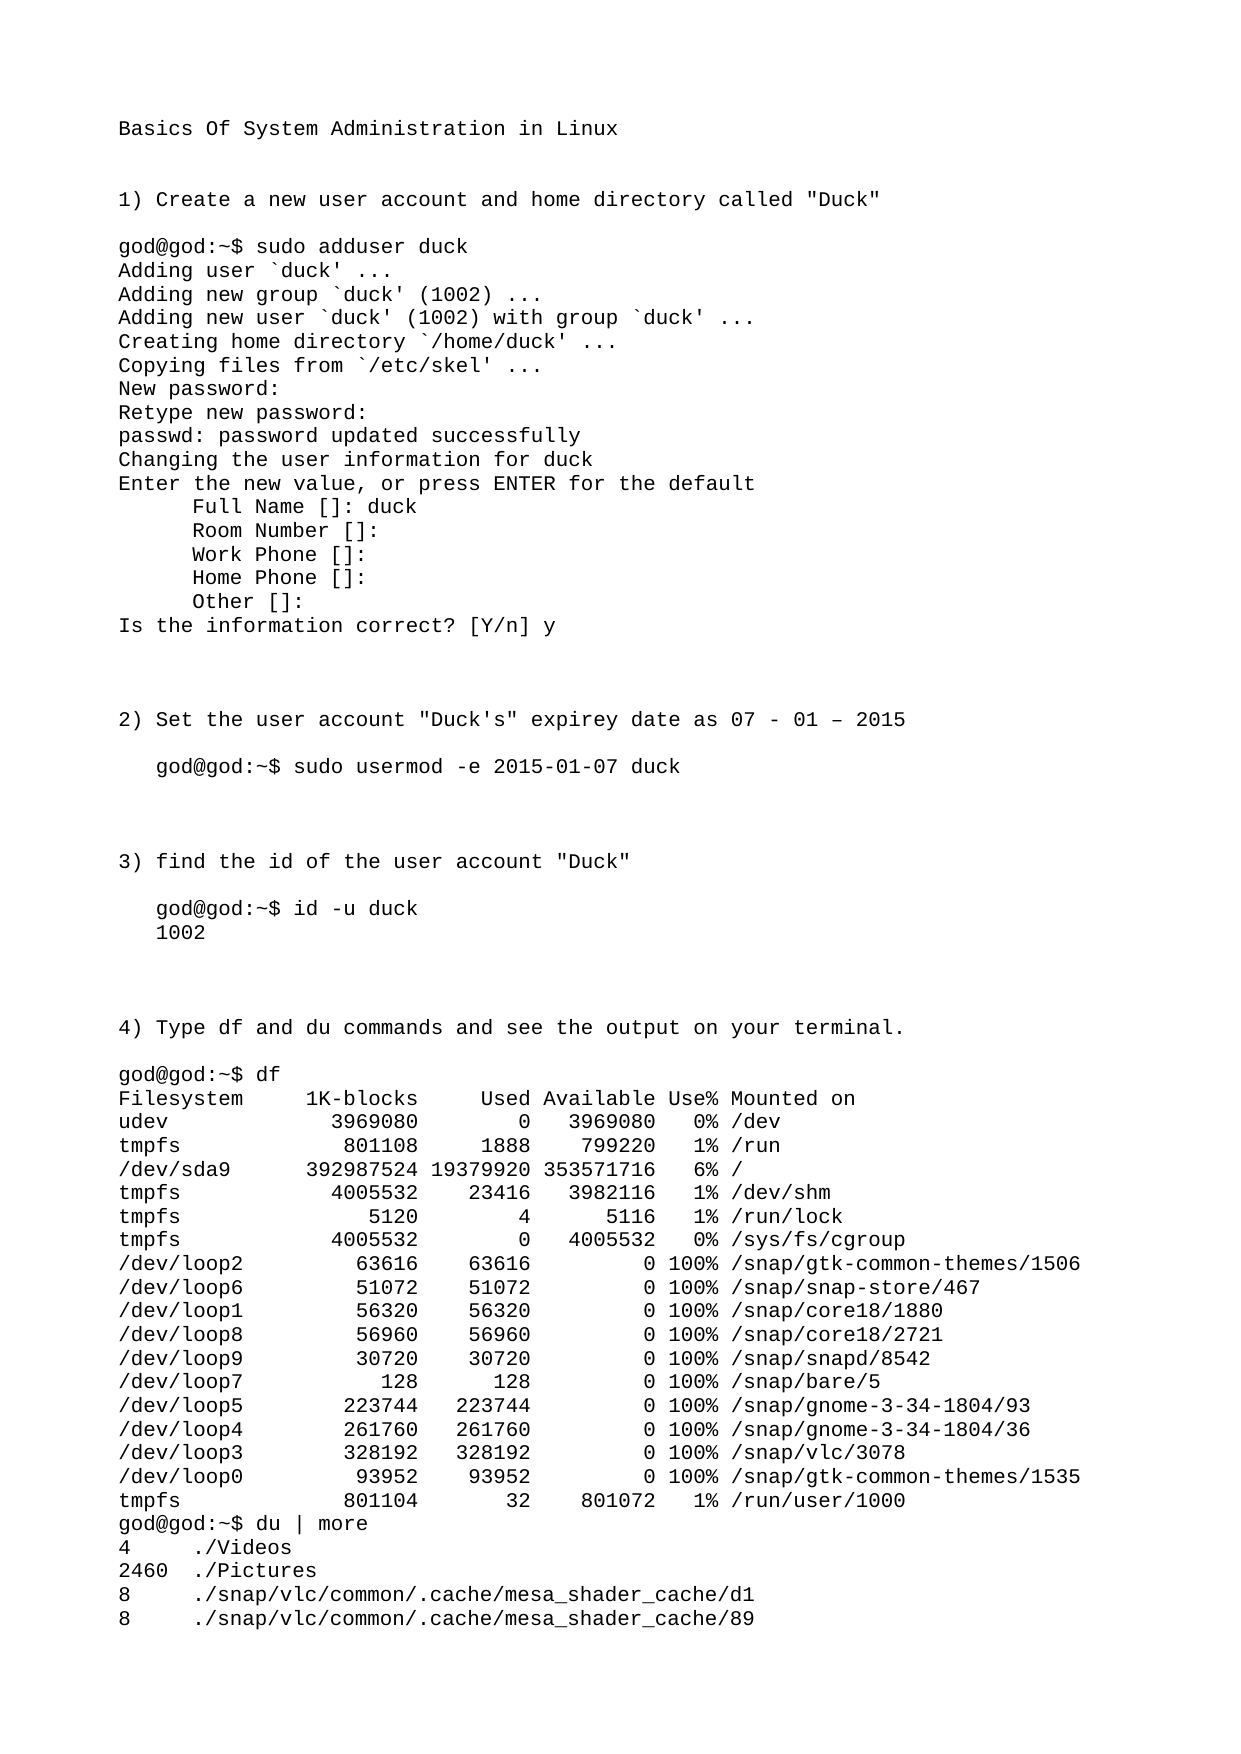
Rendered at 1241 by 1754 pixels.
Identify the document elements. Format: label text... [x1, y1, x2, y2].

text tmpfs 4005532 23416 3982116 1% /dev/shm [118, 1182, 1122, 1206]
text /dev/loop4 261760 261760 0 100% /snap/gnome-3-34-1804/36 [118, 1419, 1122, 1442]
text /dev/loop1 56320 56320 0 100% /snap/core18/1880 [118, 1300, 1122, 1324]
text 4) Type df and du commands and see the output on your terminal. [118, 1017, 1122, 1040]
text 4 ./Videos [118, 1537, 1122, 1561]
text Creating home directory `/home/duck' ... [118, 331, 1122, 354]
text Enter the new value, or press ENTER for the default [118, 473, 1122, 496]
text Is the information correct? [Y/n] y [118, 615, 1122, 638]
text Copying files from `/etc/skel' ... [118, 354, 1122, 378]
text Basics Of System Administration in Linux [118, 118, 1122, 142]
text /dev/loop0 93952 93952 0 100% /snap/gtk-common-themes/1535 [118, 1466, 1122, 1489]
text god@god:~$ id -u duck [118, 898, 1122, 922]
text Adding user `duck' ... [118, 260, 1122, 284]
text god@god:~$ sudo adduser duck [118, 236, 1122, 260]
text 8 ./snap/vlc/common/.cache/mesa_shader_cache/89 [118, 1608, 1122, 1631]
text 1002 [118, 922, 1122, 946]
text Adding new user `duck' (1002) with group `duck' ... [118, 307, 1122, 331]
text Home Phone []: [118, 567, 1122, 591]
text passwd: password updated successfully [118, 426, 1122, 449]
text /dev/loop5 223744 223744 0 100% /snap/gnome-3-34-1804/93 [118, 1395, 1122, 1419]
text /dev/loop6 51072 51072 0 100% /snap/snap-store/467 [118, 1277, 1122, 1300]
text Work Phone []: [118, 544, 1122, 567]
text 2460 ./Pictures [118, 1561, 1122, 1584]
text 3) find the id of the user account "Duck" [118, 851, 1122, 875]
text tmpfs 4005532 0 4005532 0% /sys/fs/cgroup [118, 1229, 1122, 1253]
text Adding new group `duck' (1002) ... [118, 284, 1122, 307]
text god@god:~$ sudo usermod -e 2015-01-07 duck [118, 757, 1122, 780]
text Changing the user information for duck [118, 449, 1122, 473]
text /dev/loop2 63616 63616 0 100% /snap/gtk-common-themes/1506 [118, 1253, 1122, 1277]
text god@god:~$ du | more [118, 1513, 1122, 1537]
text Other []: [118, 591, 1122, 615]
text /dev/loop8 56960 56960 0 100% /snap/core18/2721 [118, 1324, 1122, 1348]
text Full Name []: duck [118, 496, 1122, 520]
text tmpfs 5120 4 5116 1% /run/lock [118, 1206, 1122, 1229]
text Room Number []: [118, 520, 1122, 544]
text god@god:~$ df [118, 1064, 1122, 1088]
text udev 3969080 0 3969080 0% /dev [118, 1111, 1122, 1135]
text /dev/loop3 328192 328192 0 100% /snap/vlc/3078 [118, 1442, 1122, 1466]
text New password: [118, 378, 1122, 402]
text /dev/loop9 30720 30720 0 100% /snap/snapd/8542 [118, 1348, 1122, 1371]
text Retype new password: [118, 402, 1122, 426]
text Filesystem 1K-blocks Used Available Use% Mounted on [118, 1088, 1122, 1111]
text 1) Create a new user account and home directory called "Duck" [118, 189, 1122, 213]
text 2) Set the user account "Duck's" expirey date as 07 - 01 – 2015 [118, 709, 1122, 733]
text tmpfs 801108 1888 799220 1% /run [118, 1135, 1122, 1158]
text /dev/loop7 128 128 0 100% /snap/bare/5 [118, 1371, 1122, 1395]
text 8 ./snap/vlc/common/.cache/mesa_shader_cache/d1 [118, 1584, 1122, 1608]
text /dev/sda9 392987524 19379920 353571716 6% / [118, 1158, 1122, 1182]
text tmpfs 801104 32 801072 1% /run/user/1000 [118, 1489, 1122, 1513]
